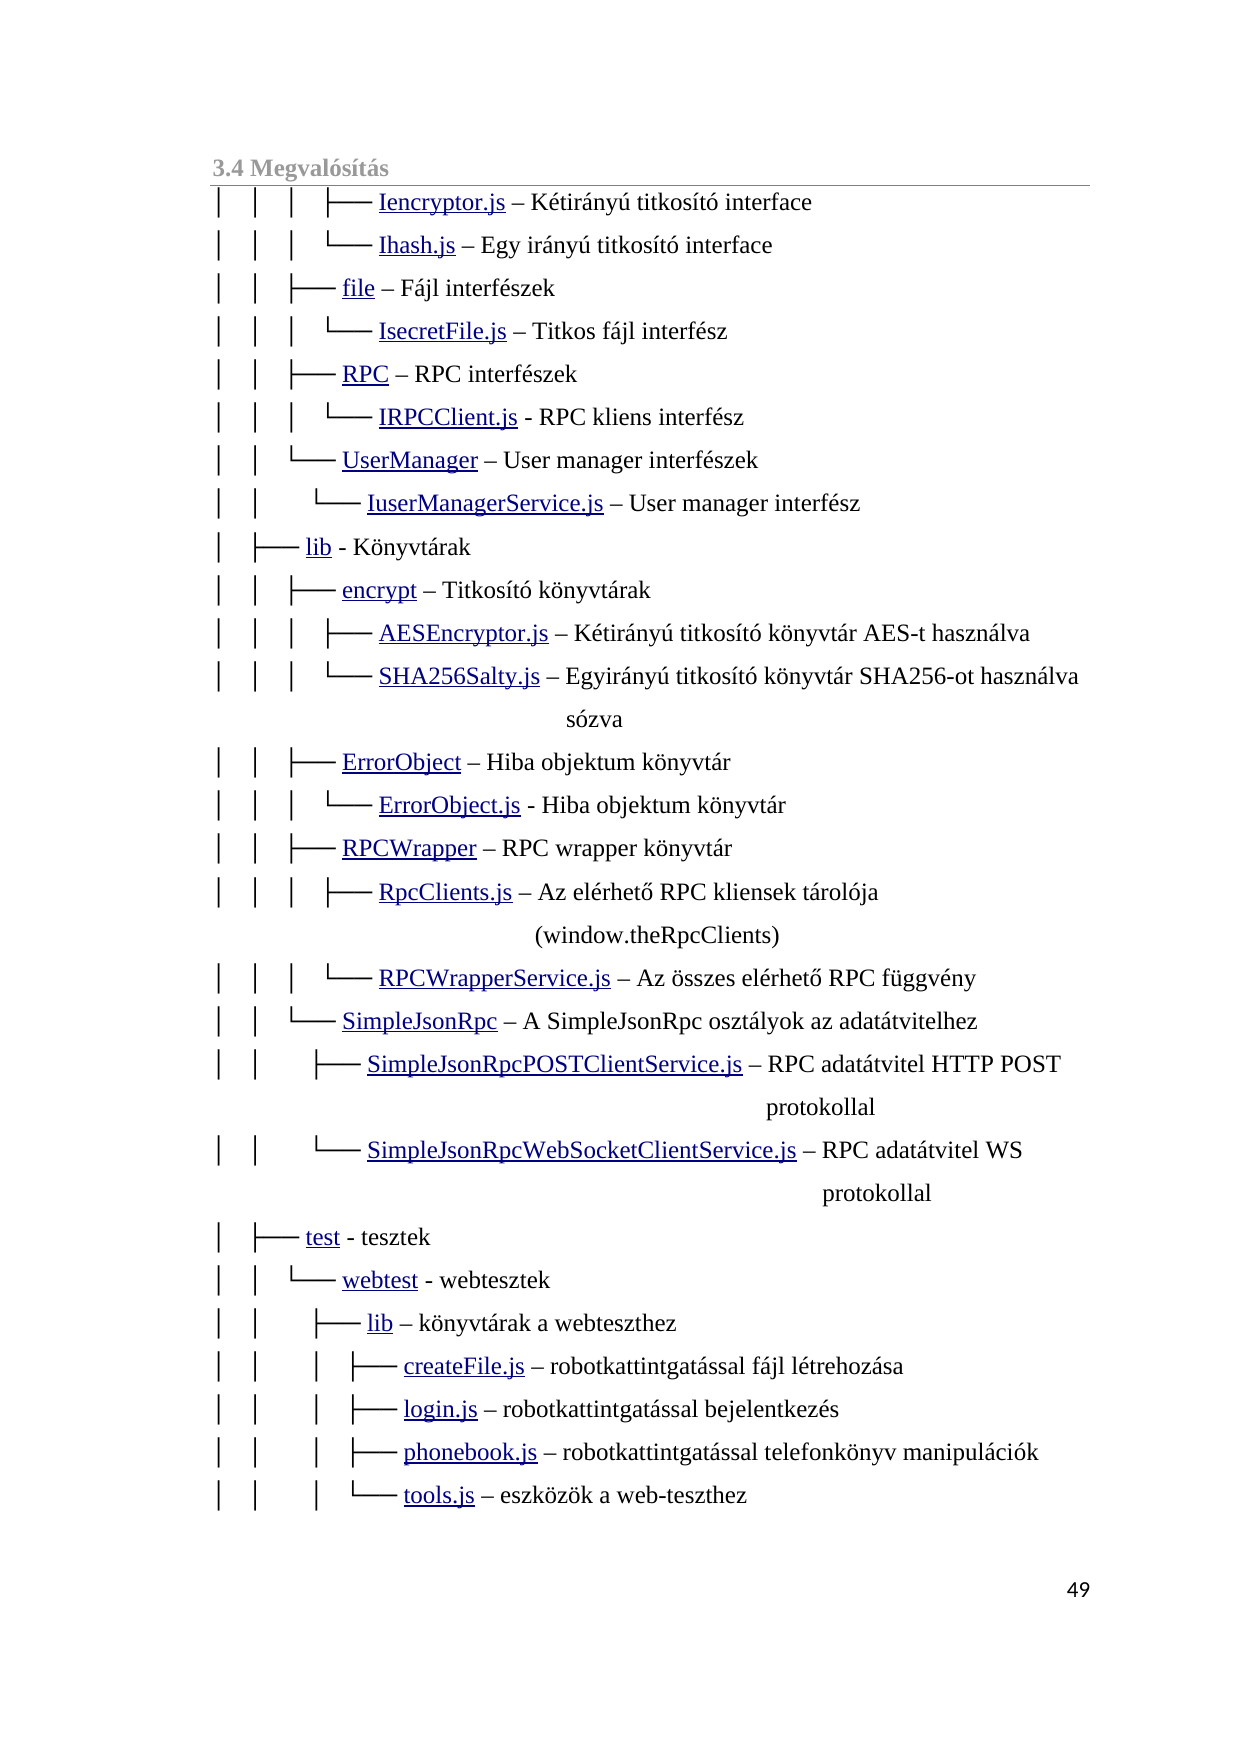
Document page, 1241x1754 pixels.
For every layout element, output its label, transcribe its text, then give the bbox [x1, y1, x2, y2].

text │ │ │ ├── Iencryptor.js – Kétirányú titkosító interface │ │ │ └── Ihash.js – Egy irányú titkosító interface │ │ ├── file – Fájl interfészek │ │ │ └── IsecretFile.js – Titkos fájl interfész │ │ ├── RPC – RPC interfészek │ │ │ └── IRPCClient.js - RPC kliens interfész │ │ └── UserManager – User manager interfészek │ │ └── IuserManagerService.js – User manager interfész │ ├── lib - Könyvtárak │ │ ├── encrypt – Titkosító könyvtárak │ │ │ ├── AESEncryptor.js – Kétirányú titkosító könyvtár AES-t használva │ │ │ └── SHA256Salty.js – Egyirányú titkosító könyvtár SHA256-ot használva sózva │ │ ├── ErrorObject – Hiba objektum könyvtár │ │ │ └── ErrorObject.js - Hiba objektum könyvtár │ │ ├── RPCWrapper – RPC wrapper könyvtár │ │ │ ├── RpcClients.js – Az elérhető RPC kliensek tárolója (window.theRpcClients) │ │ │ └── RPCWrapperService.js – Az összes elérhető RPC függvény │ │ └── SimpleJsonRpc – A SimpleJsonRpc osztályok az adatátvitelhez │ │ ├── SimpleJsonRpcPOSTClientService.js – RPC adatátvitel HTTP POST protokollal │ │ └── SimpleJsonRpcWebSocketClientService.js – RPC adatátvitel WS protokollal │ ├── test - tesztek │ │ └── webtest - webtesztek │ │ ├── lib – könyvtárak a webteszthez │ │ │ ├── createFile.js – robotkattintgatással fájl létrehozása │ │ │ ├── login.js – robotkattintgatással bejelentkezés │ │ │ ├── phonebook.js – robotkattintgatással telefonkönyv manipulációk │ │ │ └── tools.js – eszközök a web-teszthez [209, 187, 1090, 1509]
